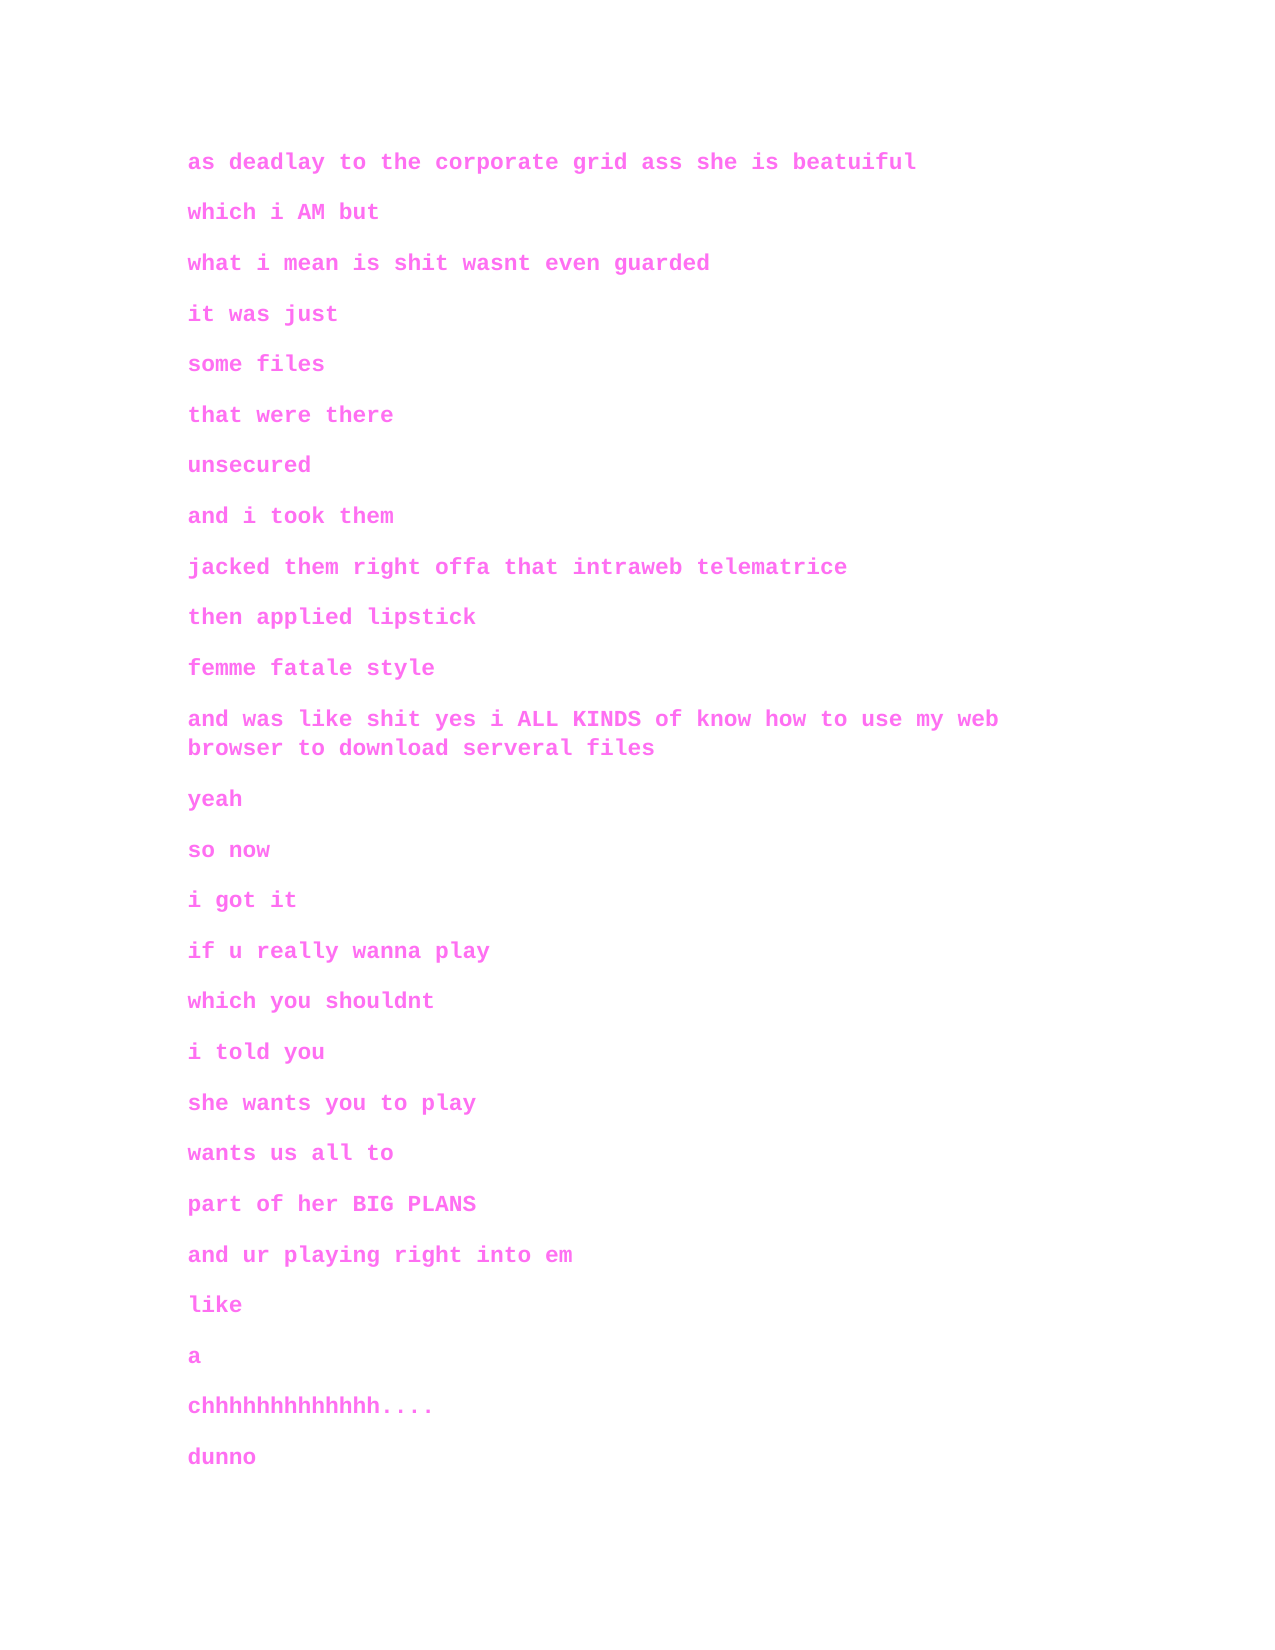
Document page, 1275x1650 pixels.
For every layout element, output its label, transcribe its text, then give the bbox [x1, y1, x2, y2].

text dunno [187, 1445, 1087, 1471]
text i told you [187, 1040, 1087, 1066]
text chhhhhhhhhhhhh.... [187, 1395, 1087, 1421]
text jacked them right offa that intraweb telematrice [187, 555, 1087, 581]
text and ur playing right into em [187, 1243, 1087, 1269]
text and was like shit yes i ALL KINDS of know how to use my web browser to download serveral files [187, 707, 1087, 763]
text if u really wanna play [187, 939, 1087, 965]
text like [187, 1293, 1087, 1319]
text some files [187, 352, 1087, 378]
text it was just [187, 302, 1087, 328]
text a [187, 1344, 1087, 1370]
text and i took them [187, 504, 1087, 530]
text unsecured [187, 454, 1087, 480]
text then applied lipstick [187, 606, 1087, 632]
text femme fatale style [187, 656, 1087, 682]
text i got it [187, 888, 1087, 914]
text which i AM but [187, 201, 1087, 227]
text she wants you to play [187, 1091, 1087, 1117]
text part of her BIG PLANS [187, 1192, 1087, 1218]
text wants us all to [187, 1142, 1087, 1168]
text yeah [187, 787, 1087, 813]
text so now [187, 838, 1087, 864]
text as deadlay to the corporate grid ass she is beatuiful [187, 150, 1087, 176]
text which you shouldnt [187, 990, 1087, 1016]
text that were there [187, 403, 1087, 429]
text what i mean is shit wasnt even guarded [187, 251, 1087, 277]
